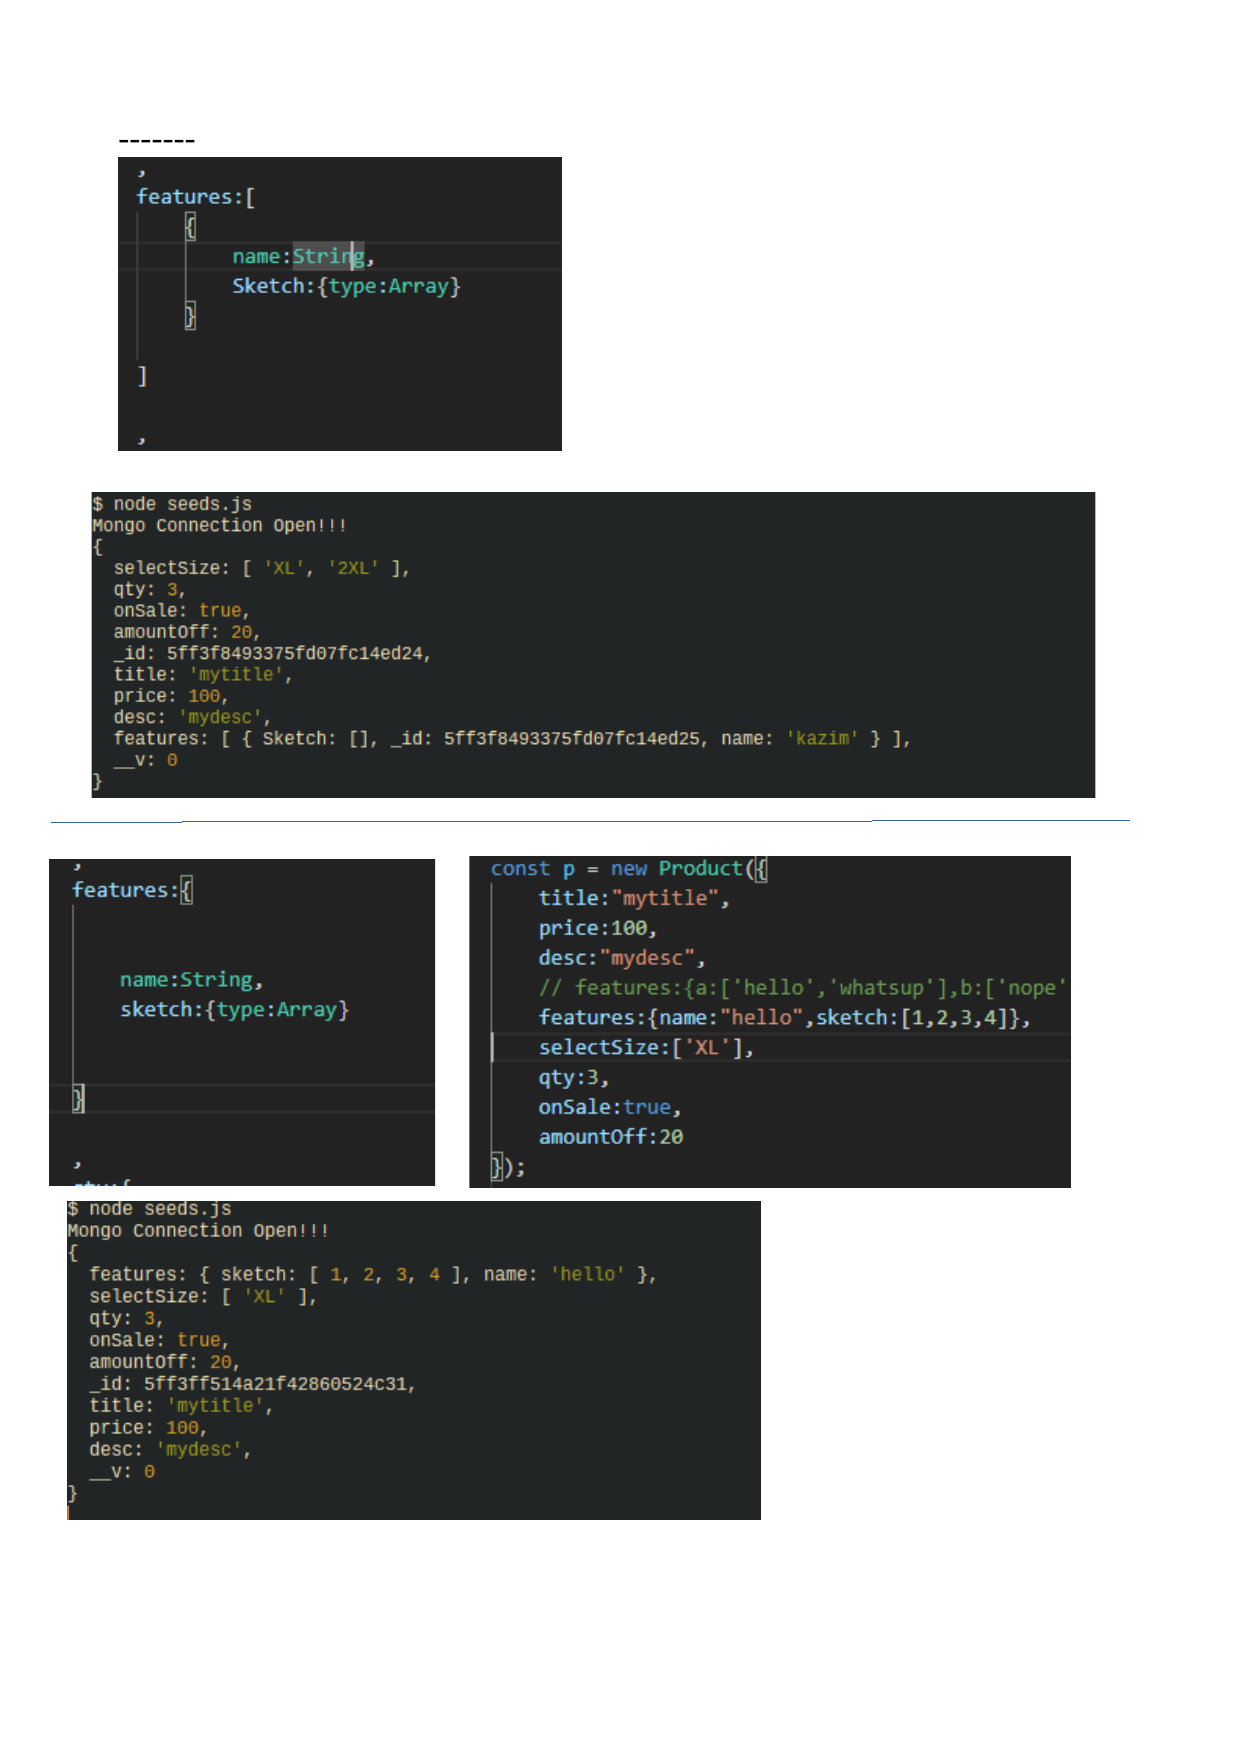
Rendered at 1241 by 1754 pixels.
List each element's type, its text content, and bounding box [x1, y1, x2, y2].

picture [91, 492, 1096, 798]
picture [67, 1201, 761, 1520]
text ------- [118, 118, 1122, 156]
picture [469, 856, 1071, 1188]
picture [118, 157, 562, 451]
picture [49, 859, 435, 1186]
